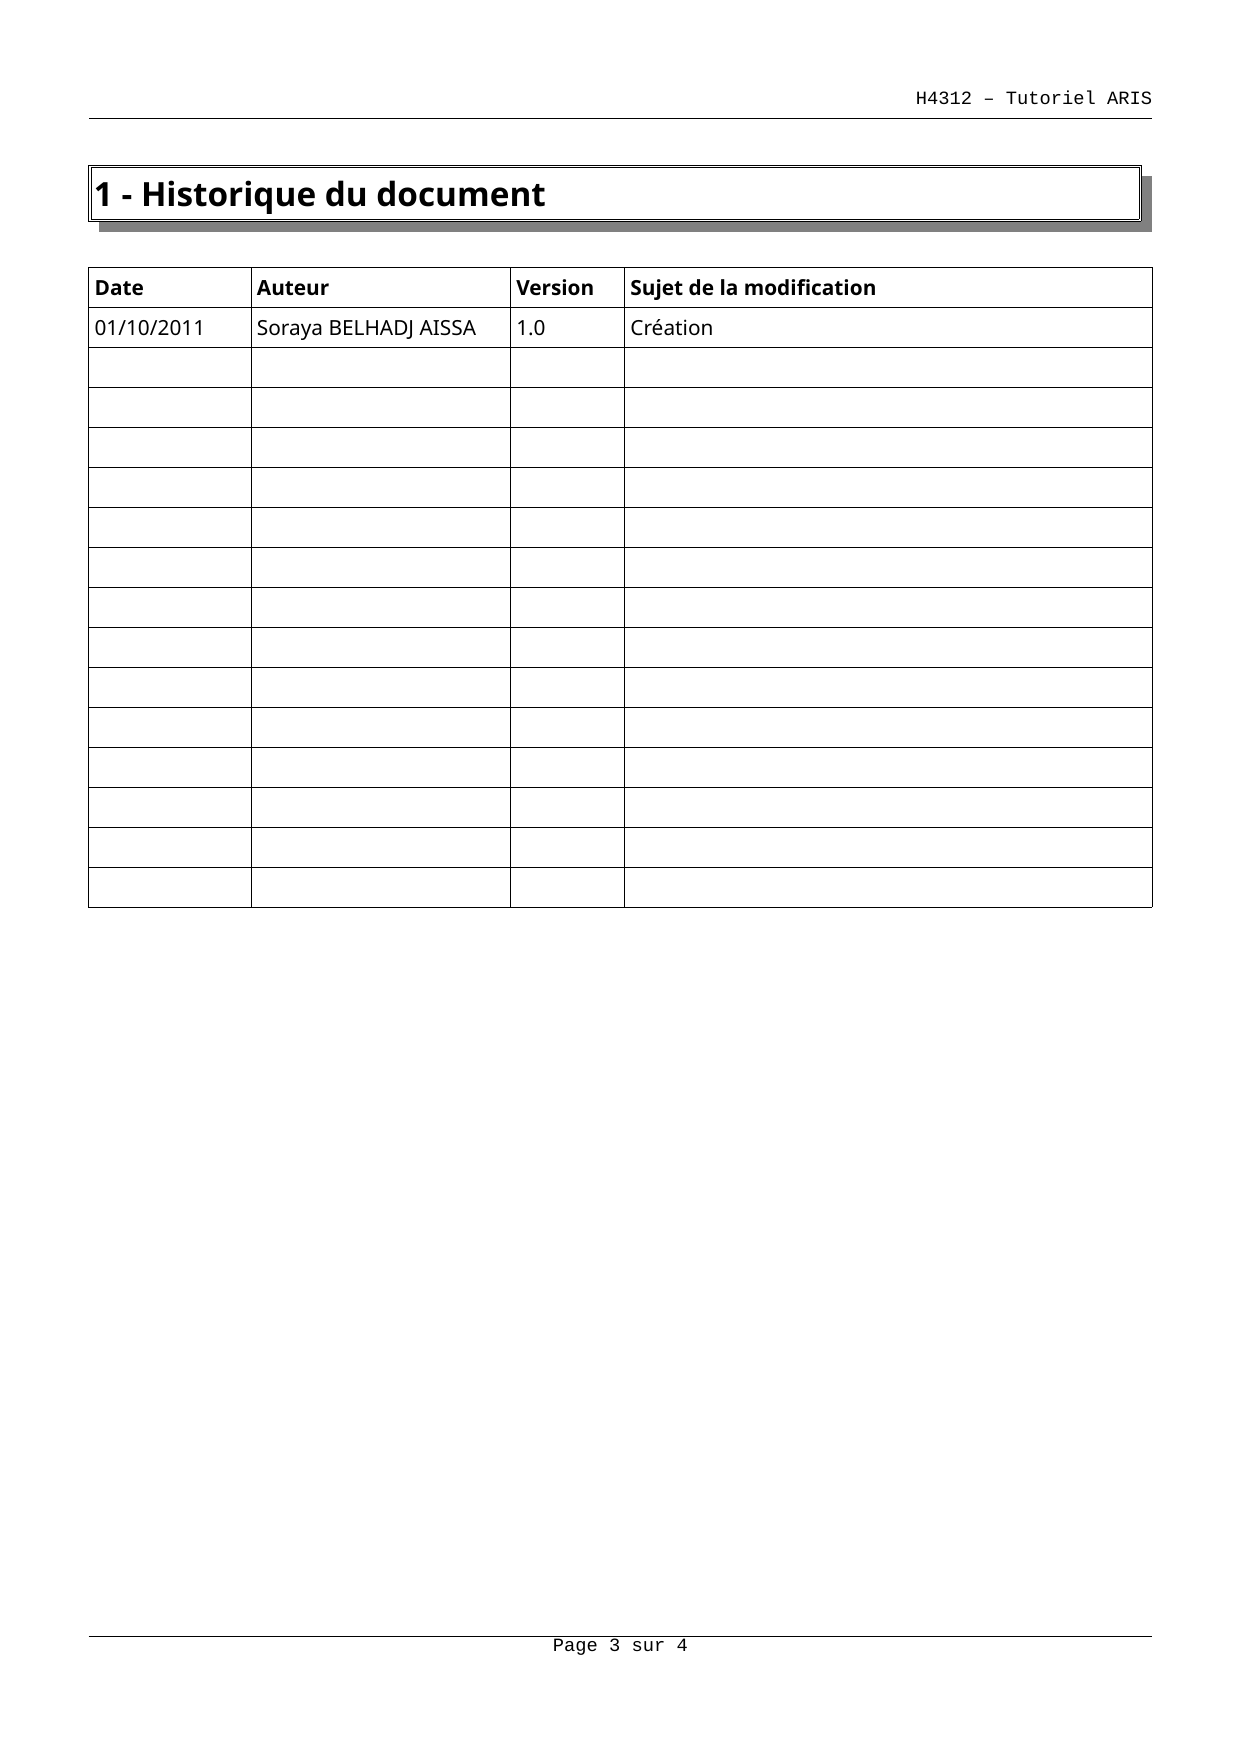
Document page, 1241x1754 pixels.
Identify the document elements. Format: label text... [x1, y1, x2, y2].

table_cell [89, 468, 251, 507]
table_cell [625, 348, 1152, 387]
table_cell [511, 748, 624, 787]
table_cell [252, 628, 510, 667]
table_cell [625, 468, 1152, 507]
table_cell [89, 588, 251, 627]
table_header Version [511, 268, 624, 307]
table_cell [625, 508, 1152, 547]
table_cell [252, 708, 510, 747]
table_cell [252, 788, 510, 827]
table_cell [252, 388, 510, 427]
table_cell [252, 428, 510, 467]
table_cell [511, 468, 624, 507]
table_cell [625, 748, 1152, 787]
table_cell [252, 668, 510, 707]
table_cell [511, 388, 624, 427]
table_cell [89, 668, 251, 707]
table_cell [252, 508, 510, 547]
table_cell [252, 348, 510, 387]
table_cell [511, 428, 624, 467]
table_cell [511, 588, 624, 627]
table_cell [511, 668, 624, 707]
table_cell [511, 628, 624, 667]
table_cell [89, 428, 251, 467]
table_cell [89, 508, 251, 547]
table_cell [511, 828, 624, 867]
table_cell [89, 868, 251, 907]
table_cell [89, 748, 251, 787]
table_cell [511, 868, 624, 907]
table_cell [89, 388, 251, 427]
table_cell [89, 628, 251, 667]
table_header Auteur [252, 268, 510, 307]
table_cell [625, 548, 1152, 587]
table_cell [89, 548, 251, 587]
table_cell [89, 348, 251, 387]
table_cell [511, 348, 624, 387]
table_cell [252, 588, 510, 627]
table_cell [252, 828, 510, 867]
table_cell [625, 828, 1152, 867]
table_cell 10/01/2011 [89, 308, 251, 347]
table_cell [252, 868, 510, 907]
table_cell [252, 548, 510, 587]
subtitle Historique du document [89, 166, 1141, 221]
table_cell [625, 628, 1152, 667]
table_cell [89, 788, 251, 827]
table_cell Soraya BELHADJ AISSA [252, 308, 510, 347]
table_cell [625, 868, 1152, 907]
table_cell [511, 708, 624, 747]
table_header Sujet de la modification [625, 268, 1152, 307]
table_cell [511, 788, 624, 827]
table_cell [625, 428, 1152, 467]
table_cell 1.0 [511, 308, 624, 347]
table_cell [252, 468, 510, 507]
table_cell [625, 708, 1152, 747]
table_cell [89, 708, 251, 747]
table_cell [625, 388, 1152, 427]
table_cell [511, 548, 624, 587]
table_cell [511, 508, 624, 547]
table_cell Création [625, 308, 1152, 347]
table_cell [252, 748, 510, 787]
table_cell [625, 588, 1152, 627]
table_cell [89, 828, 251, 867]
table_cell [625, 668, 1152, 707]
table_header Date [89, 268, 251, 307]
table_cell [625, 788, 1152, 827]
